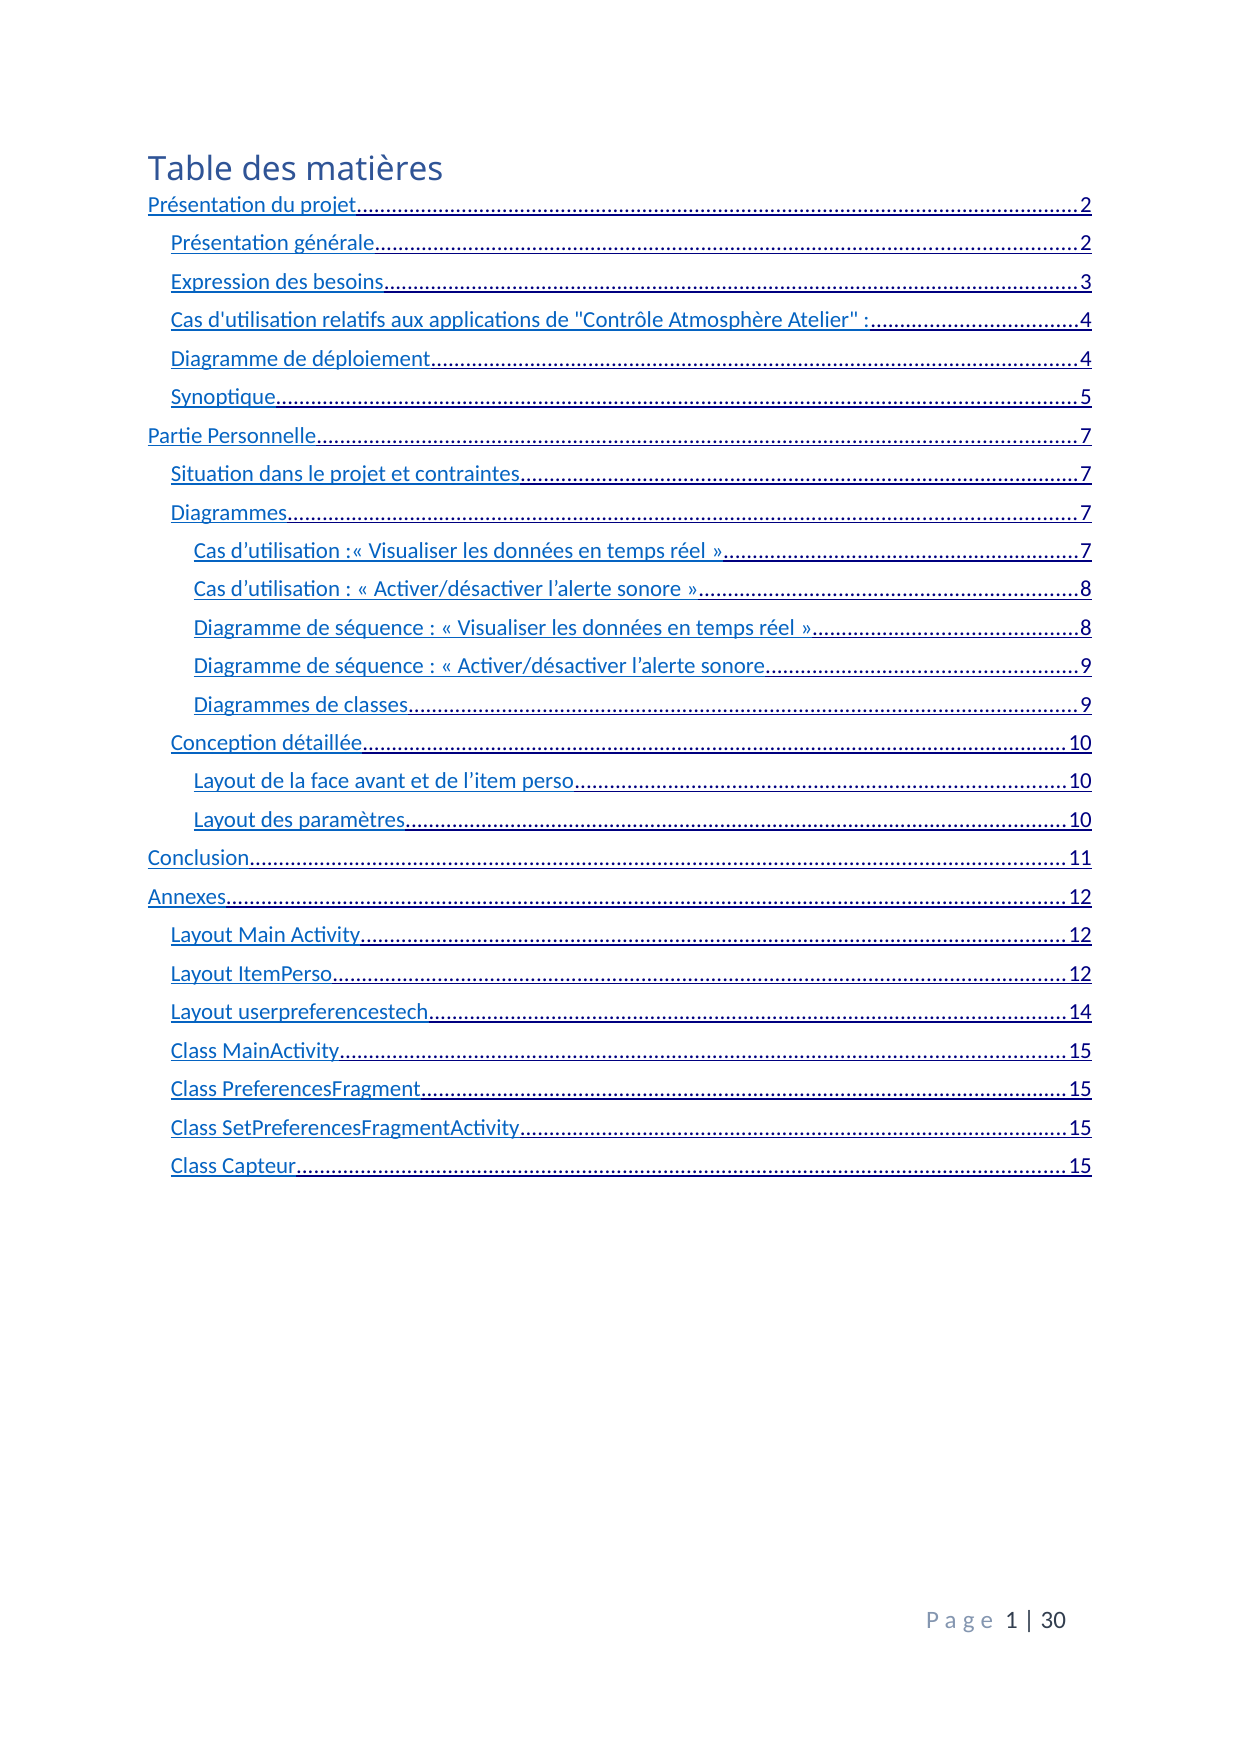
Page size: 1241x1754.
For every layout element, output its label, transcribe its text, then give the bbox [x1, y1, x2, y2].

text Partie Personnelle 7 [148, 421, 1093, 449]
text Conclusion 11 [148, 843, 1093, 872]
text Présentation du projet 2 [148, 190, 1093, 218]
text Class PreferencesFragment 15 [171, 1074, 1093, 1102]
text Table des matières [148, 145, 1093, 190]
text Layout Main Activity 12 [171, 920, 1093, 948]
text Cas d’utilisation : « Activer/désactiver l’alerte sonore » 8 [193, 574, 1093, 602]
text Diagrammes 7 [171, 498, 1093, 526]
text Synoptique 5 [171, 382, 1093, 410]
text Cas d’utilisation :« Visualiser les données en temps réel » 7 [193, 536, 1093, 564]
text Layout des paramètres 10 [193, 805, 1093, 833]
text Diagrammes de classes 9 [193, 690, 1093, 718]
text Class MainActivity 15 [171, 1036, 1093, 1064]
text Situation dans le projet et contraintes 7 [171, 459, 1093, 487]
text Annexes 12 [148, 882, 1093, 910]
text Layout userpreferencestech 14 [171, 997, 1093, 1025]
text Class Capteur 15 [171, 1151, 1093, 1179]
text Expression des besoins 3 [171, 267, 1093, 295]
text Diagramme de séquence : « Visualiser les données en temps réel » 8 [193, 613, 1093, 641]
text Class SetPreferencesFragmentActivity 15 [171, 1113, 1093, 1141]
text Layout ItemPerso 12 [171, 959, 1093, 987]
text Diagramme de déploiement 4 [171, 344, 1093, 372]
text Présentation générale 2 [171, 228, 1093, 257]
text Cas d'utilisation relatifs aux applications de "Contrôle Atmosphère Atelier" : 4 [171, 305, 1093, 333]
text Conception détaillée 10 [171, 728, 1093, 756]
text Diagramme de séquence : « Activer/désactiver l’alerte sonore 9 [193, 651, 1093, 679]
text Layout de la face avant et de l’item perso 10 [193, 767, 1093, 795]
